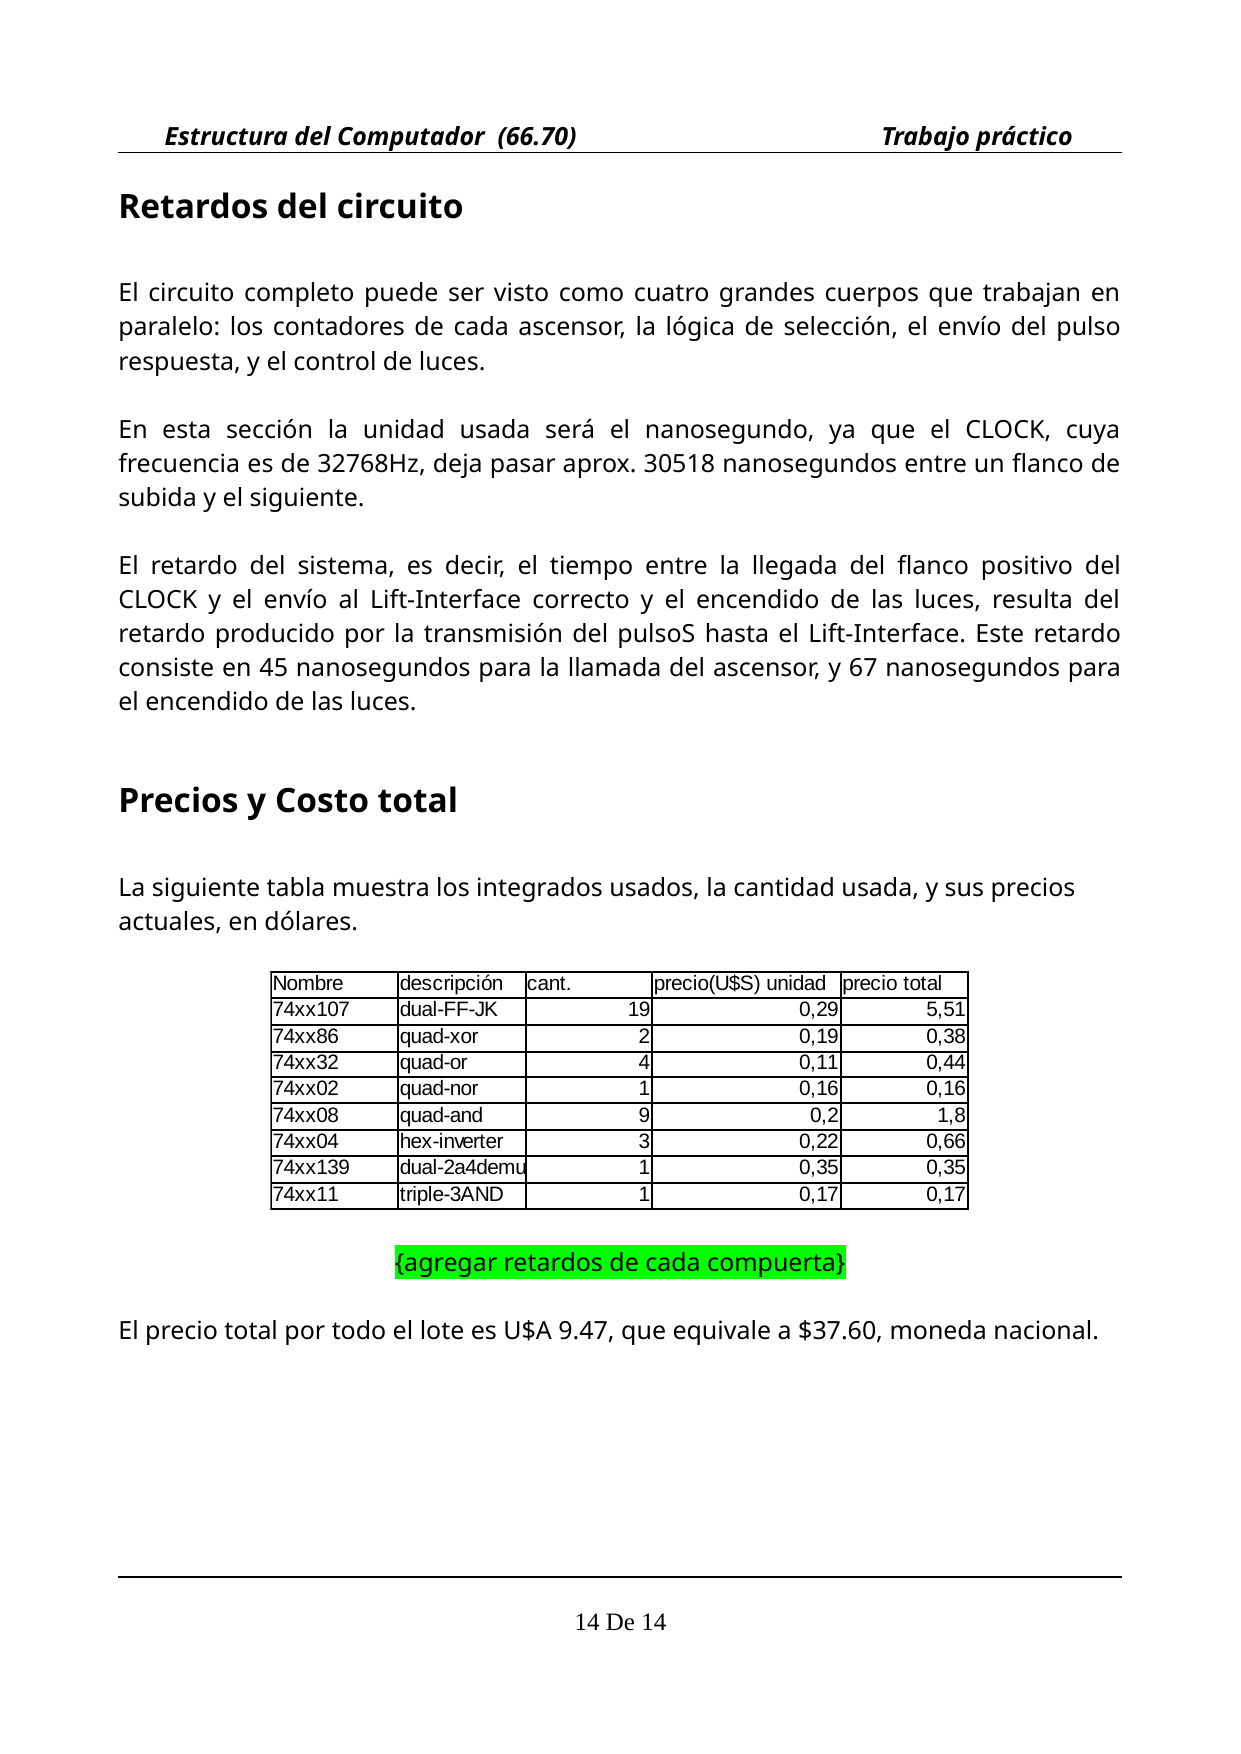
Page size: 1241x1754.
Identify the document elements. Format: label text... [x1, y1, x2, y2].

text El circuito completo puede ser visto como cuatro grandes cuerpos que trabajan en paralelo: los contadores de cada ascensor, la lógica de selección, el envío del pulso respuesta, y el control de luces. [118, 275, 1122, 377]
subtitle Precios y Costo total [118, 777, 1122, 823]
subtitle Retardos del circuito [118, 183, 1122, 228]
text {agregar retardos de cada compuerta} [118, 1244, 1122, 1279]
text En esta sección la unidad usada será el nanosegundo, ya que el CLOCK, cuya frecuencia es de 32768Hz, deja pasar aprox. 30518 nanosegundos entre un flanco de subida y el siguiente. [118, 411, 1122, 513]
text El precio total por todo el lote es U$A 9.47, que equivale a $37.60, moneda nacional. [118, 1313, 1122, 1347]
text El retardo del sistema, es decir, el tiempo entre la llegada del flanco positivo del CLOCK y el envío al Lift-Interface correcto y el encendido de las luces, resulta del retardo producido por la transmisión del pulsoS hasta el Lift-Interface. Este retardo consiste en 45 nanosegundos para la llamada del ascensor, y 67 nanosegundos para el encendido de las luces. [118, 547, 1122, 718]
text La siguiente tabla muestra los integrados usados, la cantidad usada, y sus precios actuales, en dólares. [118, 869, 1122, 937]
